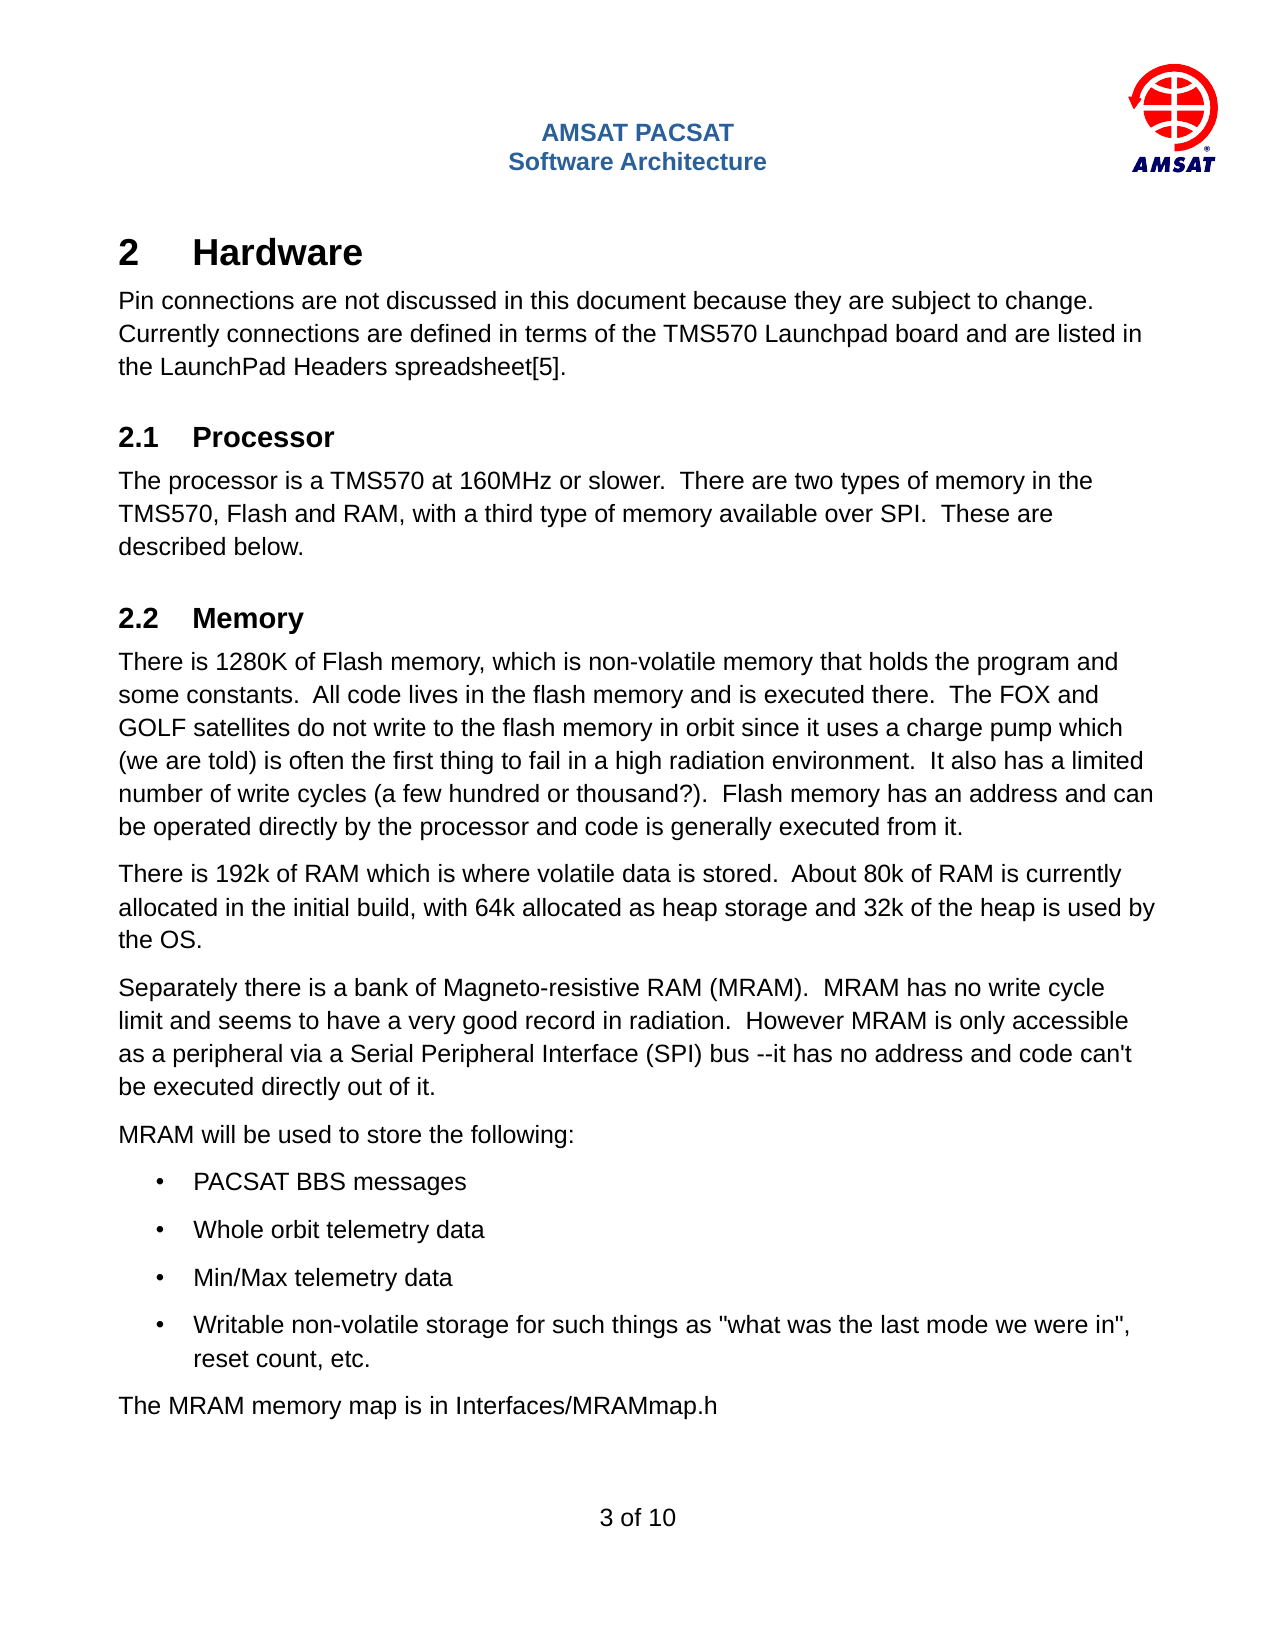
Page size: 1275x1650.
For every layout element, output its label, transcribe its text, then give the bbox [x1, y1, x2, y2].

text MRAM will be used to store the following: [118, 1120, 1157, 1148]
text There is 192k of RAM which is where volatile data is stored. About 80k of RAM is currently allocated in the initial build, with 64k allocated as heap storage and 32k of the heap is used by the OS. [118, 859, 1157, 954]
subtitle Processor [118, 420, 1157, 454]
list Min/Max telemetry data [156, 1263, 1157, 1292]
text Separately there is a bank of Magneto-resistive RAM (MRAM). MRAM has no write cycle limit and seems to have a very good record in radiation. However MRAM is only accessible as a peripheral via a Serial Peripheral Interface (SPI) bus --it has no address and code can't be executed directly out of it. [118, 973, 1157, 1101]
text Pin connections are not discussed in this document because they are subject to change. Currently connections are defined in terms of the TMS570 Launchpad board and are listed in the LaunchPad Headers spreadsheet[5]. [118, 286, 1157, 381]
picture [1126, 61, 1220, 174]
text The MRAM memory map is in Interfaces/MRAMmap.h [118, 1391, 1157, 1420]
list Writable non-volatile storage for such things as "what was the last mode we were in", reset count, etc. [156, 1311, 1157, 1372]
list PACSAT BBS messages [156, 1167, 1157, 1196]
subtitle Memory [118, 601, 1157, 634]
text There is 1280K of Flash memory, which is non-volatile memory that holds the program and some constants. All code lives in the flash memory and is executed there. The FOX and GOLF satellites do not write to the flash memory in orbit since it uses a charge pump which (we are told) is often the first thing to fail in a high radiation environment. It also has a limited number of write cycles (a few hundred or thousand?). Flash memory has an address and can be operated directly by the processor and code is generally executed from it. [118, 647, 1157, 841]
list Whole orbit telemetry data [156, 1215, 1157, 1244]
subtitle Hardware [118, 230, 1157, 273]
text The processor is a TMS570 at 160MHz or slower. There are two types of memory in the TMS570, Flash and RAM, with a third type of memory available over SPI. These are described below. [118, 466, 1157, 561]
